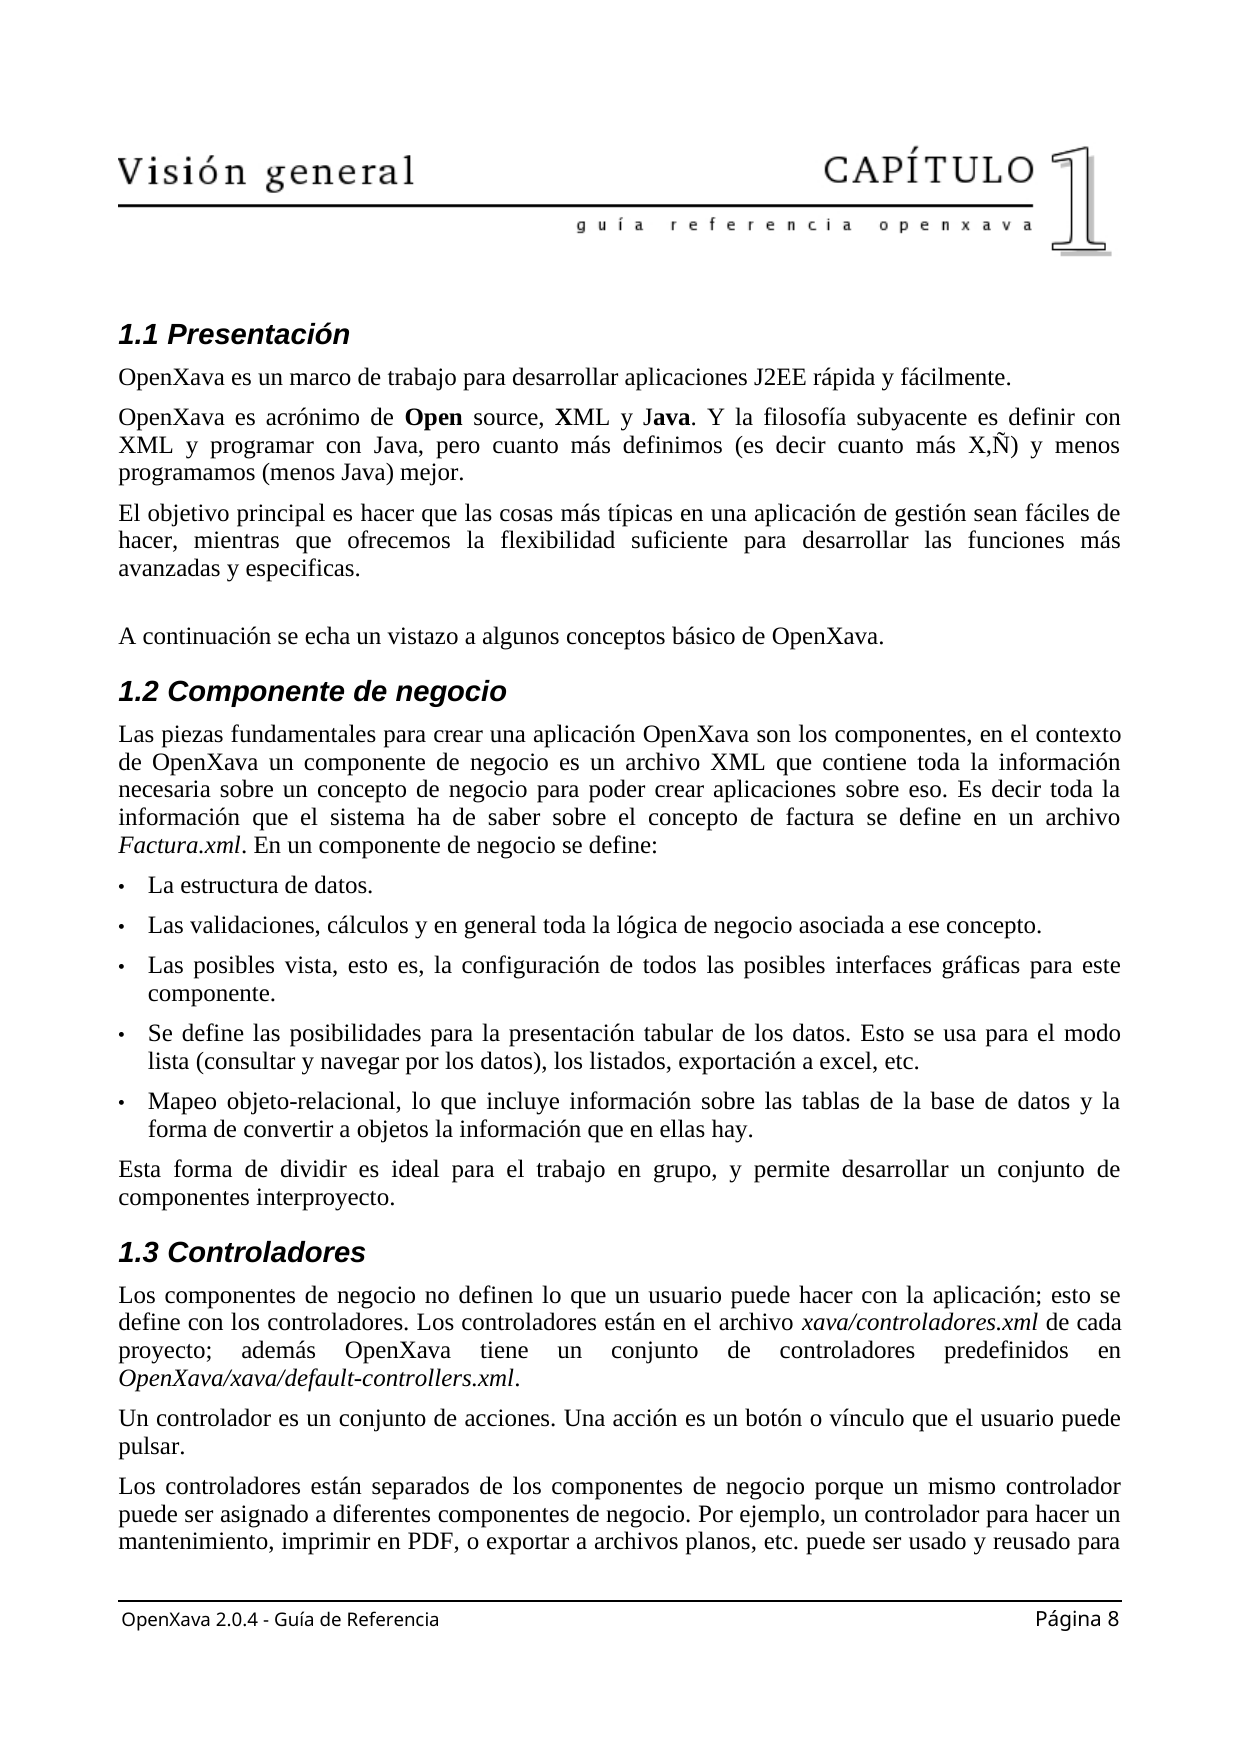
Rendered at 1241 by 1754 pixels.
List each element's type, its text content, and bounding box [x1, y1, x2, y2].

subtitle Componente de negocio [118, 675, 1122, 707]
text OpenXava es acrónimo de Open source, XML y Java. Y la filosofía subyacente es definir con XML y programar con Java, pero cuanto más definimos (es decir cuanto más X,Ñ) y menos programamos (menos Java) mejor. [118, 403, 1122, 486]
text A continuación se echa un vistazo a algunos conceptos básico de OpenXava. [118, 622, 1122, 650]
text Los componentes de negocio no definen lo que un usuario puede hacer con la aplicación; esto se define con los controladores. Los controladores están en el archivo xava/controladores.xml de cada proyecto; además OpenXava tiene un conjunto de controladores predefinidos en OpenXava/xava/default-controllers.xml. [118, 1281, 1122, 1392]
text El objetivo principal es hacer que las cosas más típicas en una aplicación de gestión sean fáciles de hacer, mientras que ofrecemos la flexibilidad suficiente para desarrollar las funciones más avanzadas y especificas. [118, 499, 1122, 582]
subtitle Controladores [118, 1236, 1122, 1268]
picture [118, 118, 1122, 288]
text Los controladores están separados de los componentes de negocio porque un mismo controlador puede ser asignado a diferentes componentes de negocio. Por ejemplo, un controlador para hacer un mantenimiento, imprimir en PDF, o exportar a archivos planos, etc. puede ser usado y reusado para [118, 1472, 1122, 1555]
text Esta forma de dividir es ideal para el trabajo en grupo, y permite desarrollar un conjunto de componentes interproyecto. [118, 1155, 1122, 1211]
list La estructura de datos. [118, 871, 1122, 899]
list Mapeo objeto-relacional, lo que incluye información sobre las tablas de la base de datos y la forma de convertir a objetos la información que en ellas hay. [118, 1087, 1122, 1143]
subtitle Visión general [118, 288, 1122, 293]
text OpenXava es un marco de trabajo para desarrollar aplicaciones J2EE rápida y fácilmente. [118, 363, 1122, 391]
list Se define las posibilidades para la presentación tabular de los datos. Esto se usa para el modo lista (consultar y navegar por los datos), los listados, exportación a excel, etc. [118, 1019, 1122, 1075]
list Las validaciones, cálculos y en general toda la lógica de negocio asociada a ese concepto. [118, 911, 1122, 939]
text Las piezas fundamentales para crear una aplicación OpenXava son los componentes, en el contexto de OpenXava un componente de negocio es un archivo XML que contiene toda la información necesaria sobre un concepto de negocio para poder crear aplicaciones sobre eso. Es decir toda la información que el sistema ha de saber sobre el concepto de factura se define en un archivo Factura.xml. En un componente de negocio se define: [118, 720, 1122, 858]
list Las posibles vista, esto es, la configuración de todos las posibles interfaces gráficas para este componente. [118, 951, 1122, 1007]
text Un controlador es un conjunto de acciones. Una acción es un botón o vínculo que el usuario puede pulsar. [118, 1404, 1122, 1459]
subtitle Presentación [118, 318, 1122, 350]
